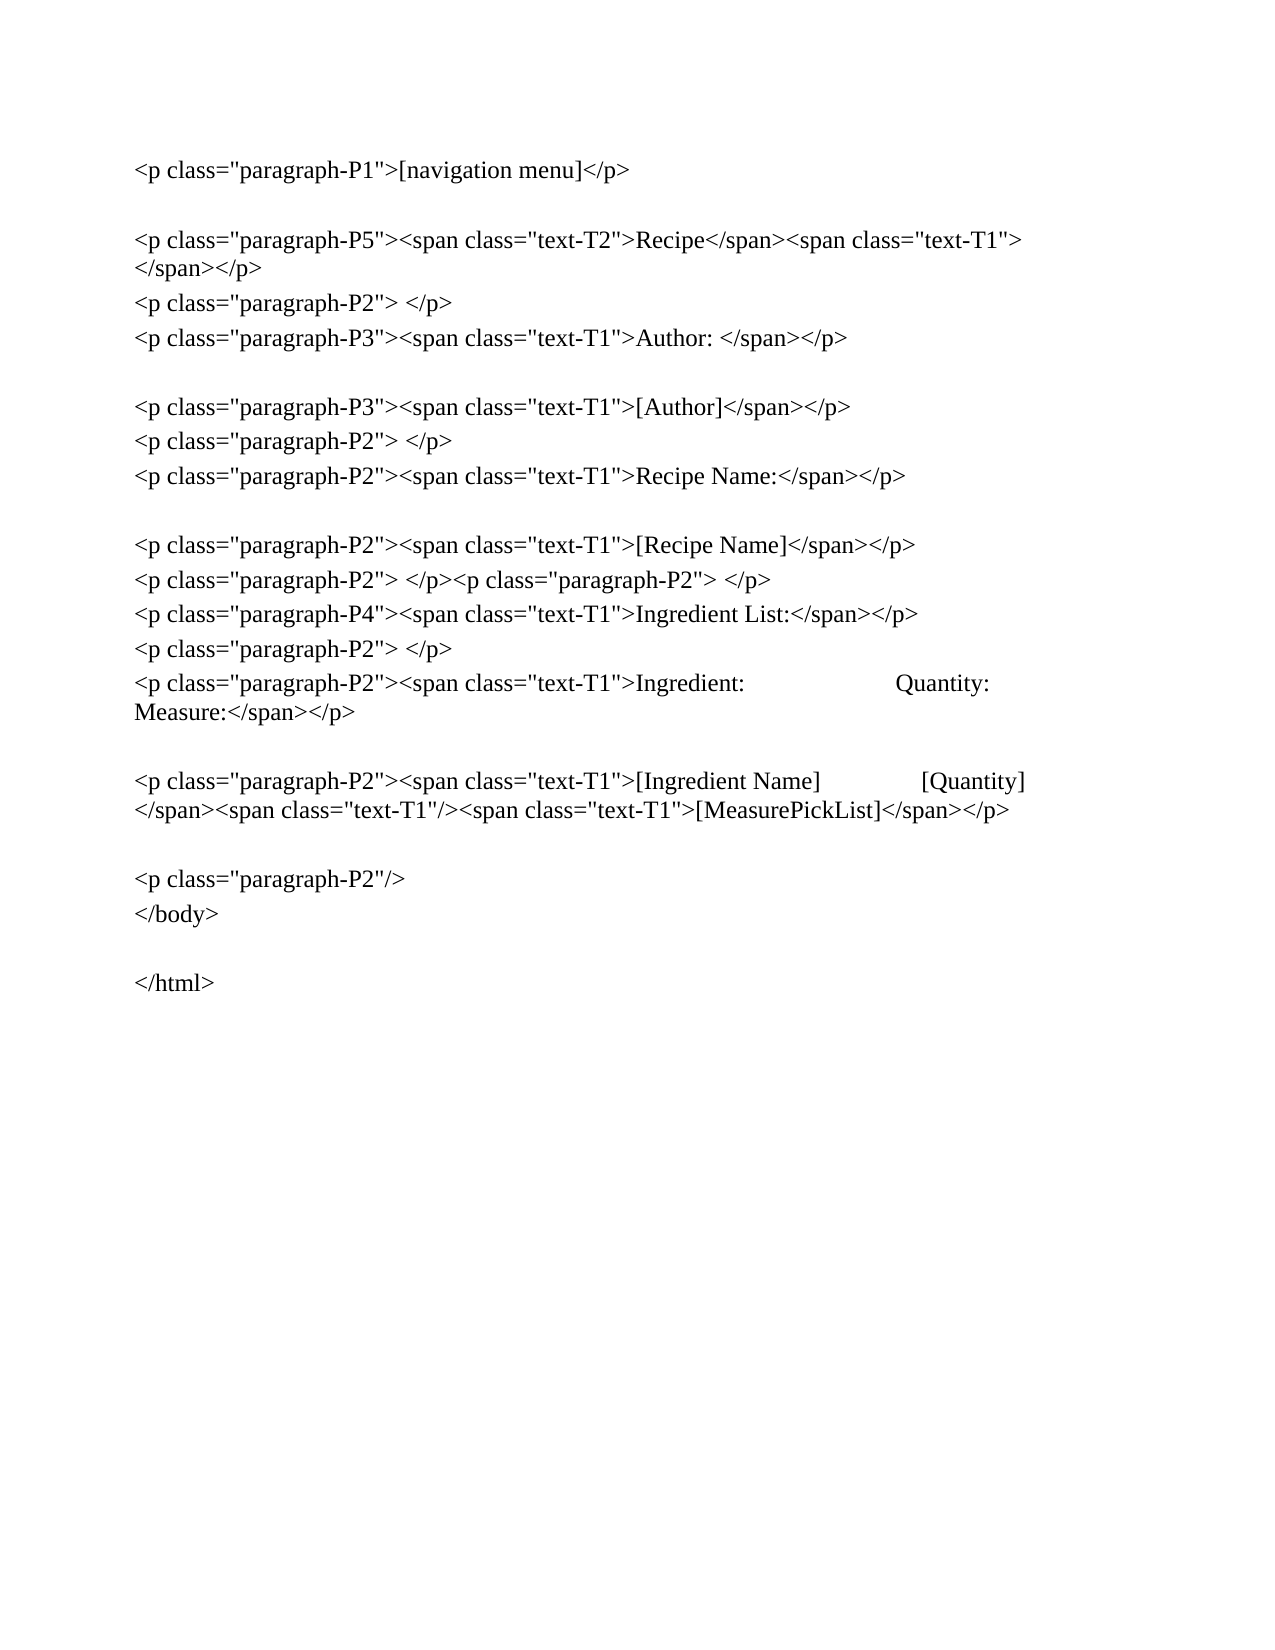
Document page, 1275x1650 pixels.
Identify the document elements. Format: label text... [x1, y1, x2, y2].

table_cell [118, 354, 131, 389]
table_cell [131, 1000, 1157, 1010]
table_cell <p class="paragraph-P2"> </p> [131, 424, 1157, 458]
table_cell [118, 389, 131, 423]
table_cell [118, 896, 131, 931]
table_cell [118, 458, 131, 493]
table_cell <p class="paragraph-P4"><span class="text-T1">Ingredient List:</span></p> [131, 596, 1157, 631]
table_cell [118, 1000, 131, 1010]
table_cell [118, 631, 131, 666]
table_cell [118, 965, 131, 1000]
table_cell [131, 118, 1157, 153]
table_cell <p class="paragraph-P1">[navigation menu]</p> [131, 153, 1157, 187]
table_cell [118, 931, 131, 965]
table_cell <p class="paragraph-P2"> </p> [131, 285, 1157, 320]
table_cell [118, 596, 131, 631]
table_cell <p class="paragraph-P2"> </p><p class="paragraph-P2"> </p> [131, 562, 1157, 596]
table_cell [118, 320, 131, 354]
table_cell [118, 827, 131, 861]
table_cell [118, 222, 131, 285]
table_cell [118, 187, 131, 222]
table_cell [118, 153, 131, 187]
table_cell <p class="paragraph-P3"><span class="text-T1">[Author]</span></p> [131, 389, 1157, 423]
table_cell [118, 729, 131, 763]
table_cell [131, 827, 1157, 861]
table_cell [131, 354, 1157, 389]
table_cell [118, 118, 131, 153]
table_cell [131, 931, 1157, 965]
table_cell <p class="paragraph-P2"/> [131, 861, 1157, 896]
table_cell [131, 729, 1157, 763]
table_cell <p class="paragraph-P2"><span class="text-T1">Ingredient: Quantity: Measure:</span></p> [131, 666, 1157, 729]
table_cell [131, 187, 1157, 222]
table_cell [118, 764, 131, 827]
table_cell </html> [131, 965, 1157, 1000]
table_cell </body> [131, 896, 1157, 931]
table_cell [118, 861, 131, 896]
table_cell <p class="paragraph-P2"><span class="text-T1">[Recipe Name]</span></p> [131, 527, 1157, 562]
table_cell [118, 562, 131, 596]
table_cell <p class="paragraph-P3"><span class="text-T1">Author: </span></p> [131, 320, 1157, 354]
table_cell <p class="paragraph-P2"><span class="text-T1">Recipe Name:</span></p> [131, 458, 1157, 493]
table_cell <p class="paragraph-P2"> </p> [131, 631, 1157, 666]
table_cell <p class="paragraph-P5"><span class="text-T2">Recipe</span><span class="text-T1"> </span></p> [131, 222, 1157, 285]
table_cell [118, 424, 131, 458]
table_cell [131, 493, 1157, 527]
table_cell [118, 666, 131, 729]
table_cell <p class="paragraph-P2"><span class="text-T1">[Ingredient Name] [Quantity] </span><span class="text-T1"/><span class="text-T1">[MeasurePickList]</span></p> [131, 764, 1157, 827]
table_cell [118, 493, 131, 527]
table_cell [118, 285, 131, 320]
table_cell [118, 527, 131, 562]
